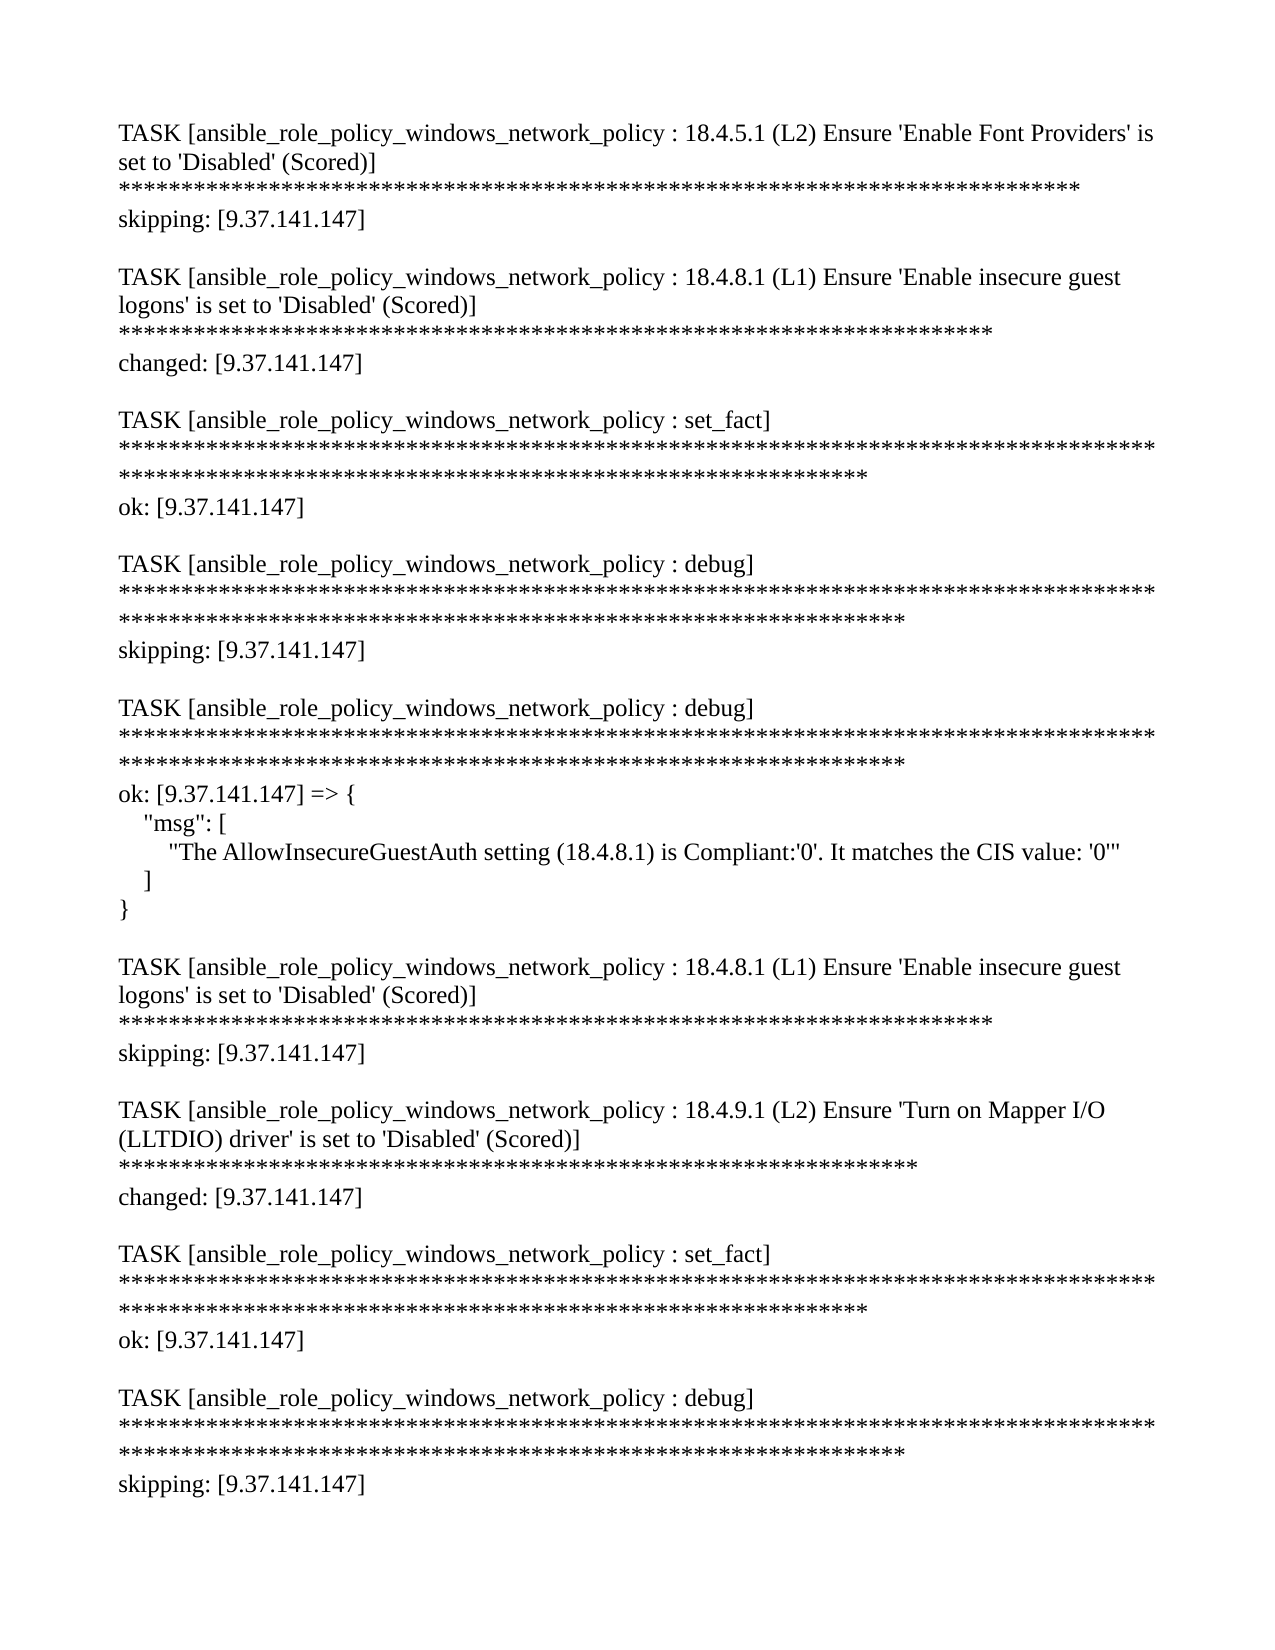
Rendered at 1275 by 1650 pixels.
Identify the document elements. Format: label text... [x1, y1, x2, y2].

text TASK [ansible_role_policy_windows_network_policy : 18.4.8.1 (L1) Ensure 'Enable insecure guest logons' is set to 'Disabled' (Scored)] ********************************************************************** [118, 952, 1157, 1038]
text } [118, 894, 1157, 923]
text TASK [ansible_role_policy_windows_network_policy : 18.4.5.1 (L2) Ensure 'Enable Font Providers' is set to 'Disabled' (Scored)] ***************************************************************************** [118, 118, 1157, 204]
text TASK [ansible_role_policy_windows_network_policy : 18.4.8.1 (L1) Ensure 'Enable insecure guest logons' is set to 'Disabled' (Scored)] ********************************************************************** [118, 262, 1157, 348]
text ok: [9.37.141.147] [118, 1326, 1157, 1354]
text TASK [ansible_role_policy_windows_network_policy : debug] ************************************************************************************************************************************************** [118, 693, 1157, 779]
text TASK [ansible_role_policy_windows_network_policy : debug] ************************************************************************************************************************************************** [118, 1383, 1157, 1469]
text "The AllowInsecureGuestAuth setting (18.4.8.1) is Compliant:'0'. It matches the CIS value: '0'" [118, 837, 1157, 866]
text TASK [ansible_role_policy_windows_network_policy : 18.4.9.1 (L2) Ensure 'Turn on Mapper I/O (LLTDIO) driver' is set to 'Disabled' (Scored)] **************************************************************** [118, 1096, 1157, 1182]
text skipping: [9.37.141.147] [118, 204, 1157, 233]
text skipping: [9.37.141.147] [118, 636, 1157, 664]
text TASK [ansible_role_policy_windows_network_policy : debug] ************************************************************************************************************************************************** [118, 549, 1157, 636]
text skipping: [9.37.141.147] [118, 1038, 1157, 1067]
text ] [118, 866, 1157, 894]
text TASK [ansible_role_policy_windows_network_policy : set_fact] *********************************************************************************************************************************************** [118, 1239, 1157, 1326]
text changed: [9.37.141.147] [118, 348, 1157, 377]
text TASK [ansible_role_policy_windows_network_policy : set_fact] *********************************************************************************************************************************************** [118, 406, 1157, 492]
text ok: [9.37.141.147] [118, 492, 1157, 521]
text "msg": [ [118, 808, 1157, 837]
text skipping: [9.37.141.147] [118, 1469, 1157, 1498]
text ok: [9.37.141.147] => { [118, 779, 1157, 808]
text changed: [9.37.141.147] [118, 1182, 1157, 1211]
